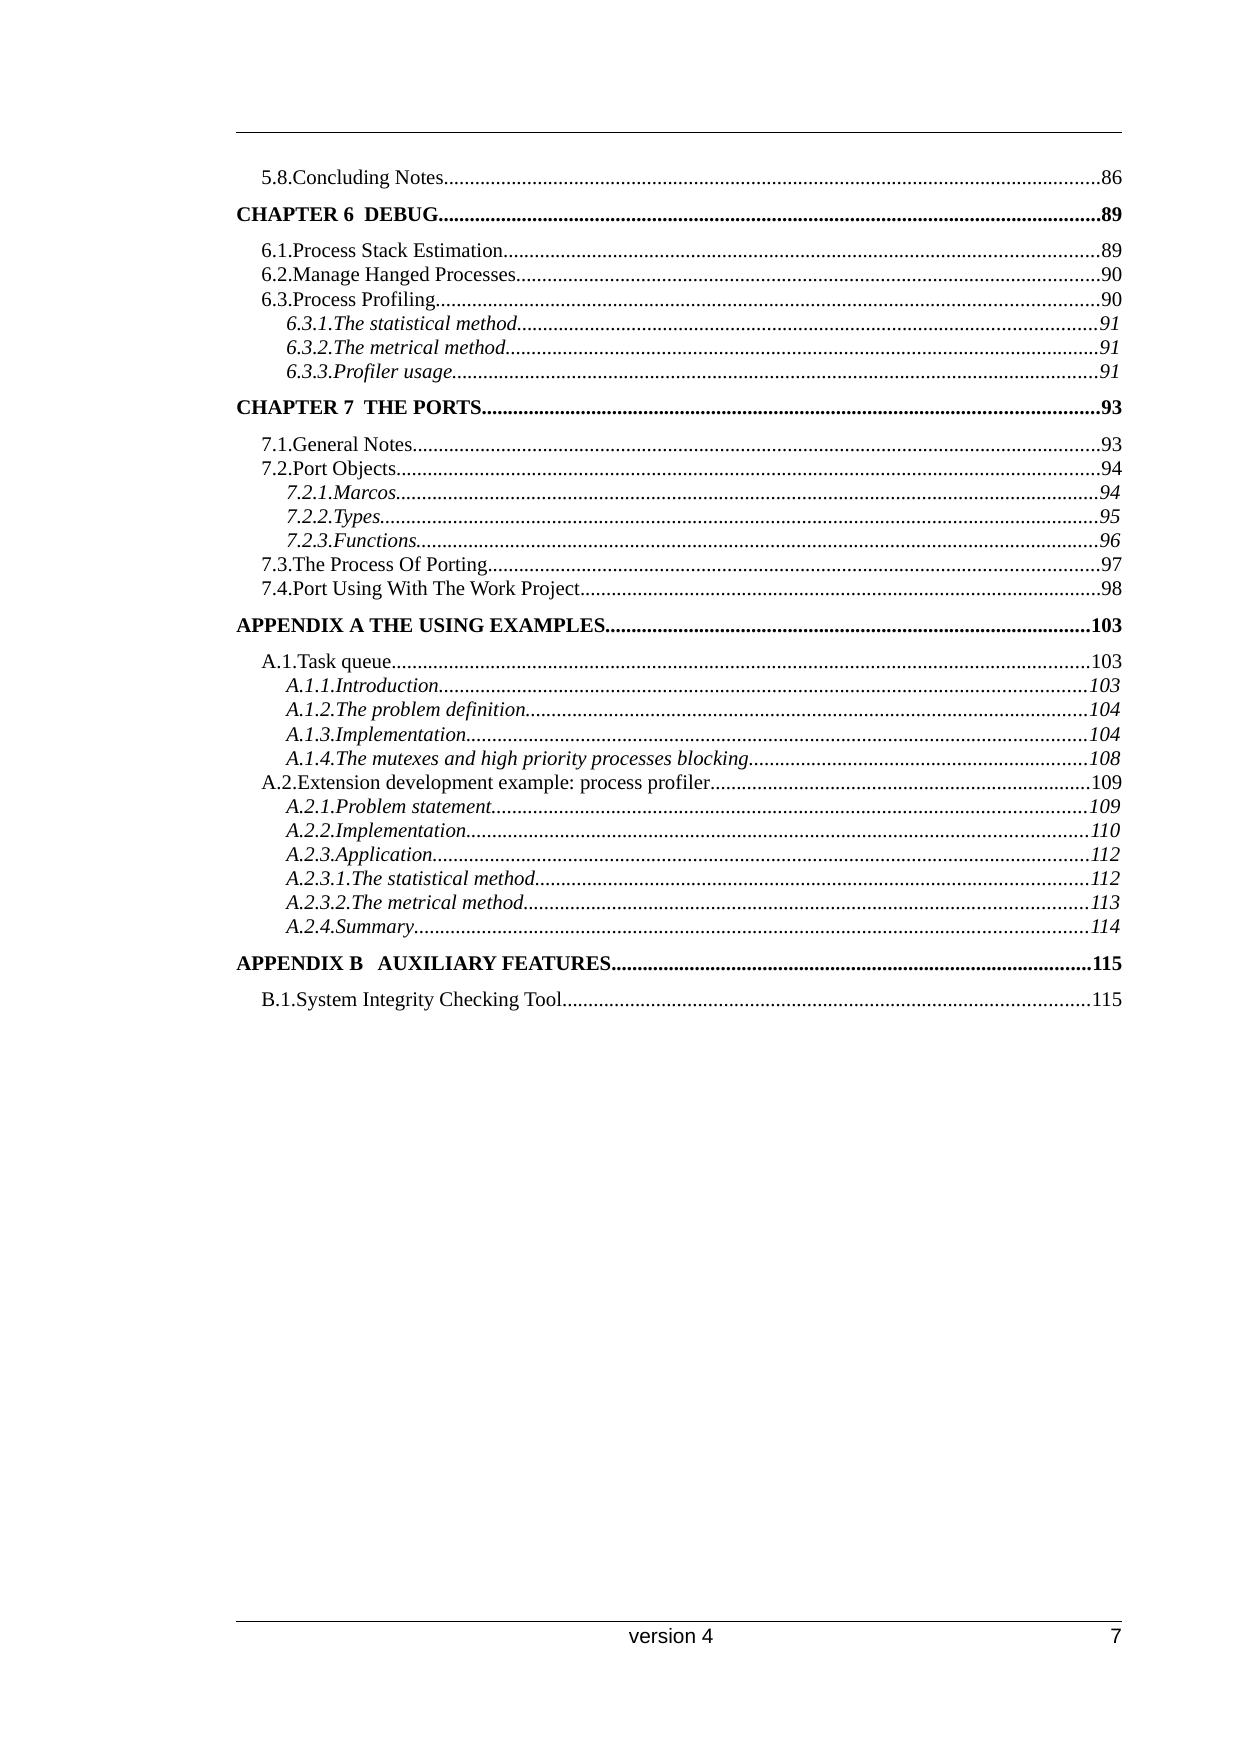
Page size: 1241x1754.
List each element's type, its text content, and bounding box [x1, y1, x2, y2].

text Appendix A​ The using examples 103 [236, 613, 1122, 637]
text 7.2.1.Marcos 94 [286, 480, 1122, 504]
text 7.2.3.Functions 96 [286, 528, 1122, 552]
text 6.3.1.The statistical method 91 [286, 311, 1122, 334]
text B.1.System Integrity Checking Tool 115 [261, 987, 1122, 1011]
text 7.3.The Process Of Porting 97 [261, 552, 1122, 576]
text A.2.3.Application 112 [286, 842, 1122, 866]
text 5.8.Concluding Notes 86 [261, 165, 1122, 189]
text Appendix B​ Auxiliary features 115 [236, 951, 1122, 974]
text A.1.1.Introduction 103 [286, 673, 1122, 697]
text 6.2.Manage Hanged Processes 90 [261, 262, 1122, 286]
text 6.3.Process Profiling 90 [261, 286, 1122, 311]
text A.1.3.Implementation 104 [286, 721, 1122, 746]
text A.2.3.2.The metrical method 113 [286, 890, 1122, 914]
text Chapter 6 Debug 89 [236, 202, 1122, 226]
text Chapter 7 The Ports 93 [236, 395, 1122, 419]
text 7.2.2.Types 95 [286, 504, 1122, 528]
text 6.1.Process Stack Estimation 89 [261, 238, 1122, 262]
text A.2.1.Problem statement 109 [286, 794, 1122, 818]
text 6.3.3.Profiler usage 91 [286, 359, 1122, 383]
text A.2.4.Summary 114 [286, 914, 1122, 938]
text 6.3.2.The metrical method 91 [286, 334, 1122, 359]
text A.1.4.The mutexes and high priority processes blocking 108 [286, 746, 1122, 769]
text A.1.Task queue 103 [261, 649, 1122, 673]
text 7.2.Port Objects 94 [261, 456, 1122, 480]
text 7.1.General Notes 93 [261, 432, 1122, 456]
text A.2.2.Implementation 110 [286, 818, 1122, 842]
text 7.4.Port Using With The Work Project 98 [261, 576, 1122, 600]
text A.2.3.1.The statistical method 112 [286, 866, 1122, 890]
text A.2.Extension development example: process profiler 109 [261, 769, 1122, 794]
text A.1.2.The problem definition 104 [286, 697, 1122, 721]
